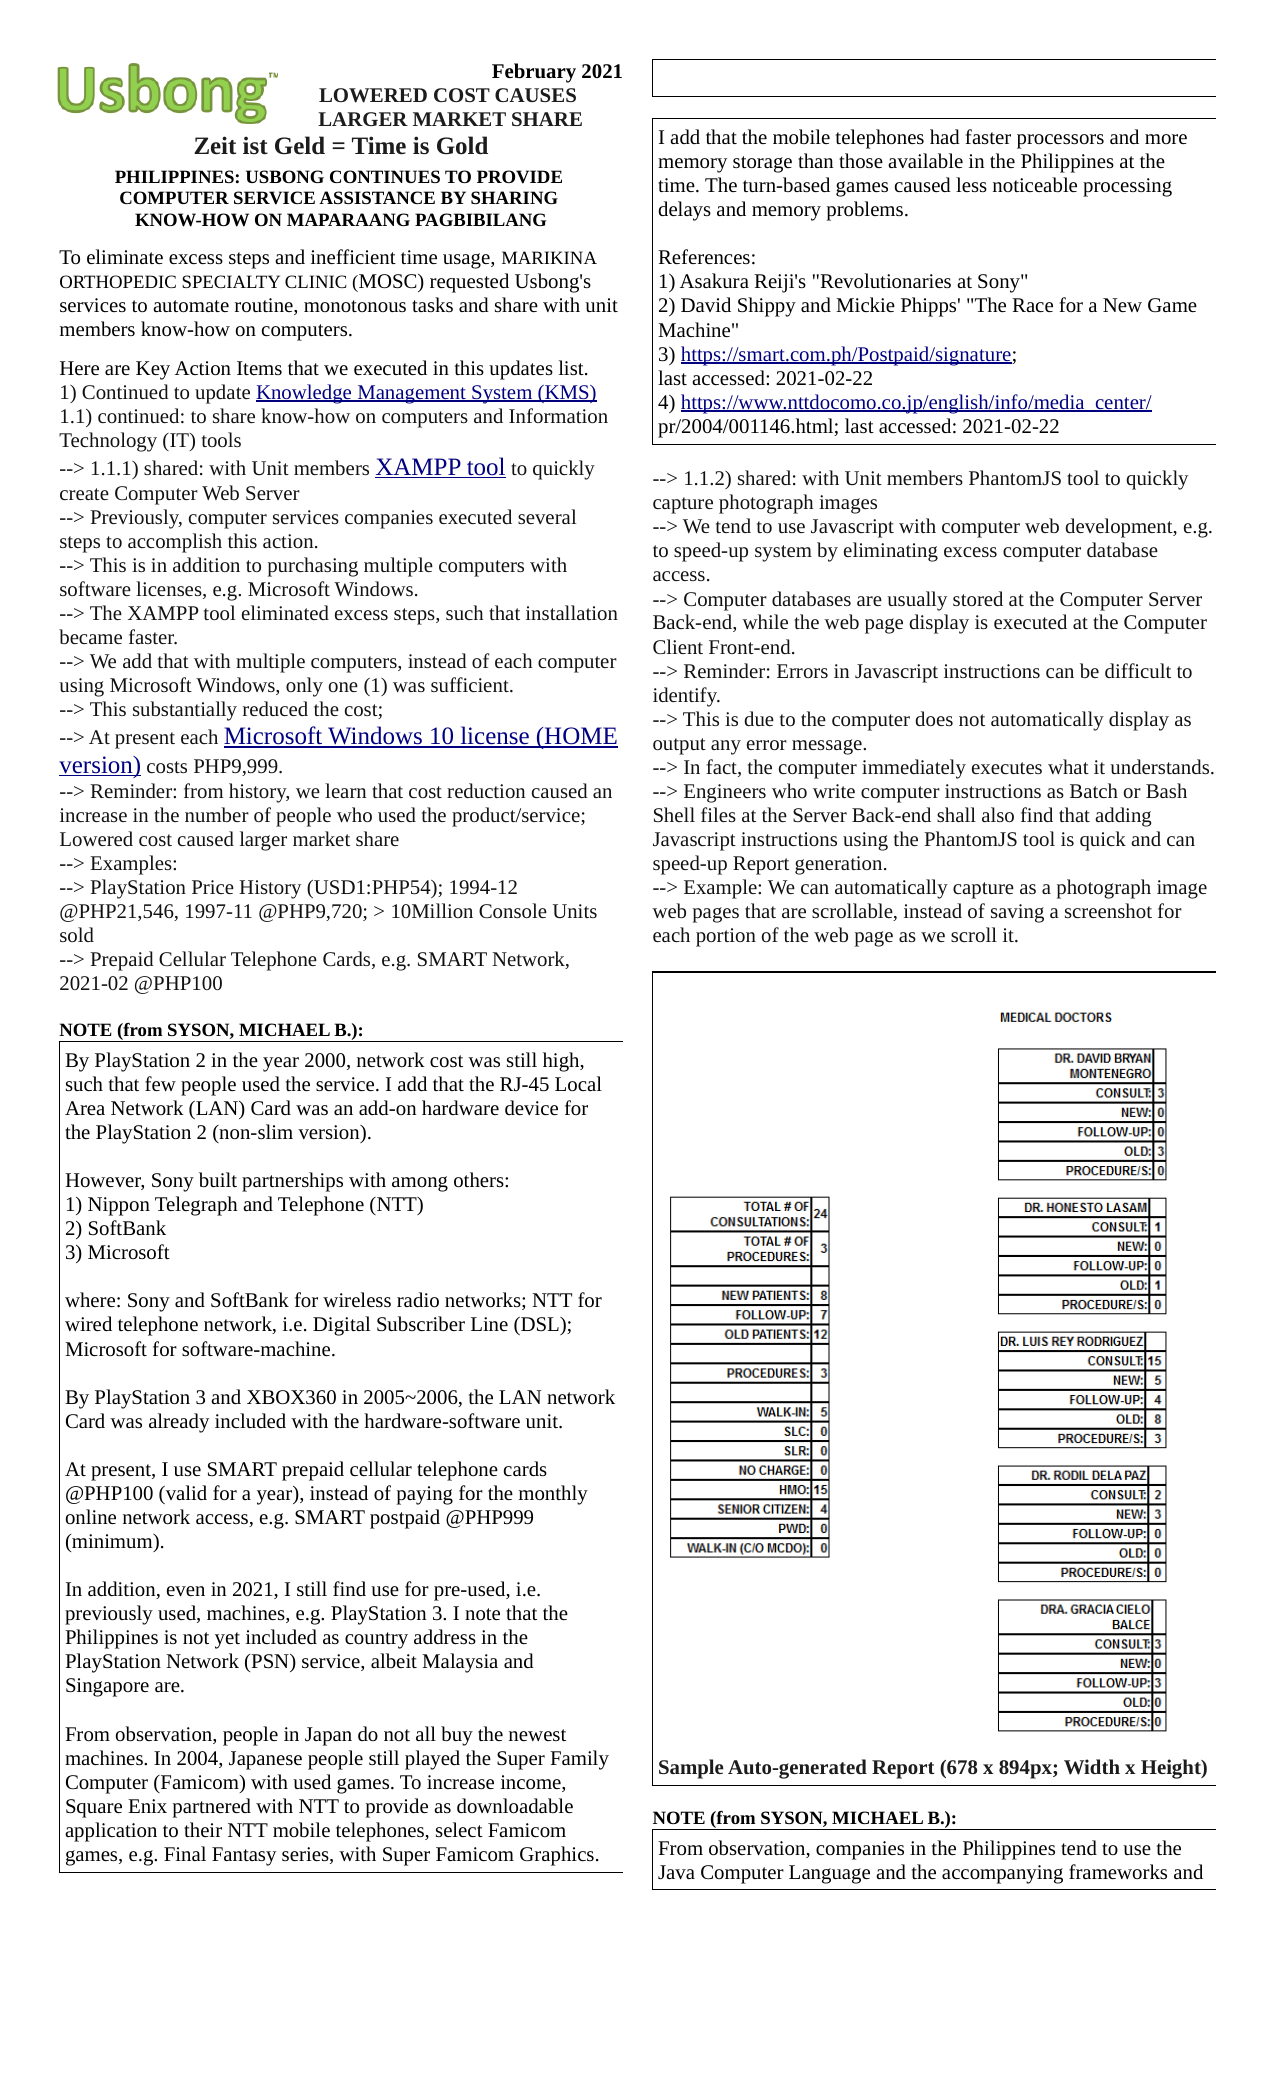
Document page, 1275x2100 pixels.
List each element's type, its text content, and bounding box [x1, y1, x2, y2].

text --> Reminder: Errors in Javascript instructions can be difficult to identify. [652, 659, 1216, 707]
text LOWERED COST CAUSES [278, 83, 623, 107]
text Here are Key Action Items that we executed in this updates list. [59, 356, 623, 380]
table_header I add that the mobile telephones had faster processors and more memory storage than those available in the Philippines at the time. The turn-based games caused less noticeable processing delays and memory problems. References: 1) Asakura Reiji's "Revolutionaries at Sony" 2) David Shippy and Mickie Phipps' "The Race for a New Game Machine" 3) https://smart.com.ph/Postpaid/signature; last accessed: 2021-02-22 4) https://www.nttdocomo.co.jp/english/info/media_center/ pr/2004/001146.html; last accessed: 2021-02-22 [653, 119, 1216, 443]
picture [658, 982, 1210, 1755]
text --> 1.1.2) shared: with Unit members PhantomJS tool to quickly capture photograph images [652, 466, 1216, 514]
text --> This is due to the computer does not automatically display as output any error message. [652, 707, 1216, 755]
text Zeit ist Geld = Time is Gold [59, 131, 623, 160]
text NOTE (from SYSON, MICHAEL B.): [652, 1807, 1216, 1829]
text --> Example: We can automatically capture as a photograph image web pages that are scrollable, instead of saving a screenshot for each portion of the web page as we scroll it. [652, 875, 1216, 947]
text To eliminate excess steps and inefficient time usage, MARIKINA ORTHOPEDIC SPECIALTY CLINIC (MOSC) requested Usbong's services to automate routine, monotonous tasks and share with unit members know-how on computers. [59, 245, 623, 341]
text --> In fact, the computer immediately executes what it understands. [652, 755, 1216, 779]
text --> Examples: --> PlayStation Price History (USD1:PHP54); 1994-12 @PHP21,546, 1997-11 @PHP9,720; > 10Million Console Units sold --> Prepaid Cellular Telephone Cards, e.g. SMART Network, 2021-02 @PHP100 [59, 851, 623, 995]
text LARGER MARKET SHARE [59, 107, 623, 131]
text February 2021 [59, 59, 623, 83]
text --> 1.1.1) shared: with Unit members XAMPP tool to quickly create Computer Web Server --> Previously, computer services companies executed several steps to accomplish this action. --> This is in addition to purchasing multiple computers with software licenses, e.g. Microsoft Windows. --> The XAMPP tool eliminated excess steps, such that installation became faster. --> We add that with multiple computers, instead of each computer using Microsoft Windows, only one (1) was sufficient. --> This substantially reduced the cost; --> At present each Microsoft Windows 10 license (HOME version) costs PHP9,999. --> Reminder: from history, we learn that cost reduction caused an increase in the number of people who used the product/service; Lowered cost caused larger market share [59, 452, 623, 851]
text 1) Continued to update Knowledge Management System (KMS) [59, 380, 623, 404]
text 1.1) continued: to share know-how on computers and Information Technology (IT) tools [59, 404, 623, 452]
text NOTE (from SYSON, MICHAEL B.): [59, 1019, 623, 1041]
text --> We tend to use Javascript with computer web development, e.g. to speed-up system by eliminating excess computer database access. [652, 514, 1216, 586]
text COMPUTER SERVICE ASSISTANCE BY SHARING [59, 187, 623, 209]
table_header From observation, companies in the Philippines tend to use the Java Computer Language and the accompanying frameworks and [653, 1830, 1216, 1889]
text --> Computer databases are usually stored at the Computer Server Back-end, while the web page display is executed at the Computer Client Front-end. [652, 586, 1216, 659]
table_header By PlayStation 2 in the year 2000, network cost was still high, such that few people used the service. I add that the RJ-45 Local Area Network (LAN) Card was an add-on hardware device for the PlayStation 2 (non-slim version). However, Sony built partnerships with among others: 1) Nippon Telegraph and Telephone (NTT) 2) SoftBank 3) Microsoft where: Sony and SoftBank for wireless radio networks; NTT for wired telephone network, i.e. Digital Subscriber Line (DSL); Microsoft for software-machine. By PlayStation 3 and XBOX360 in 2005~2006, the LAN network Card was already included with the hardware-software unit. At present, I use SMART prepaid cellular telephone cards @PHP100 (valid for a year), instead of paying for the monthly online network access, e.g. SMART postpaid @PHP999 (minimum). In addition, even in 2021, I still find use for pre-used, i.e. previously used, machines, e.g. PlayStation 3. I note that the Philippines is not yet included as country address in the PlayStation Network (PSN) service, albeit Malaysia and Singapore are. From observation, people in Japan do not all buy the newest machines. In 2004, Japanese people still played the Super Family Computer (Famicom) with used games. To increase income, Square Enix partnered with NTT to provide as downloadable application to their NTT mobile telephones, select Famicom games, e.g. Final Fantasy series, with Super Famicom Graphics. [60, 1042, 623, 1872]
picture [57, 63, 278, 124]
text KNOW-HOW ON MAPARAANG PAGBIBILANG [59, 209, 623, 231]
table_header Sample Auto-generated Report (678 x 894px; Width x Height) [653, 973, 1216, 1784]
text PHILIPPINES: USBONG CONTINU​ES TO PROVIDE [59, 166, 623, 187]
text --> Engineers who write computer instructions as Batch or Bash Shell files at the Server Back-end shall also find that adding Javascript instructions using the PhantomJS tool is quick and can speed-up Report generation. [652, 779, 1216, 875]
